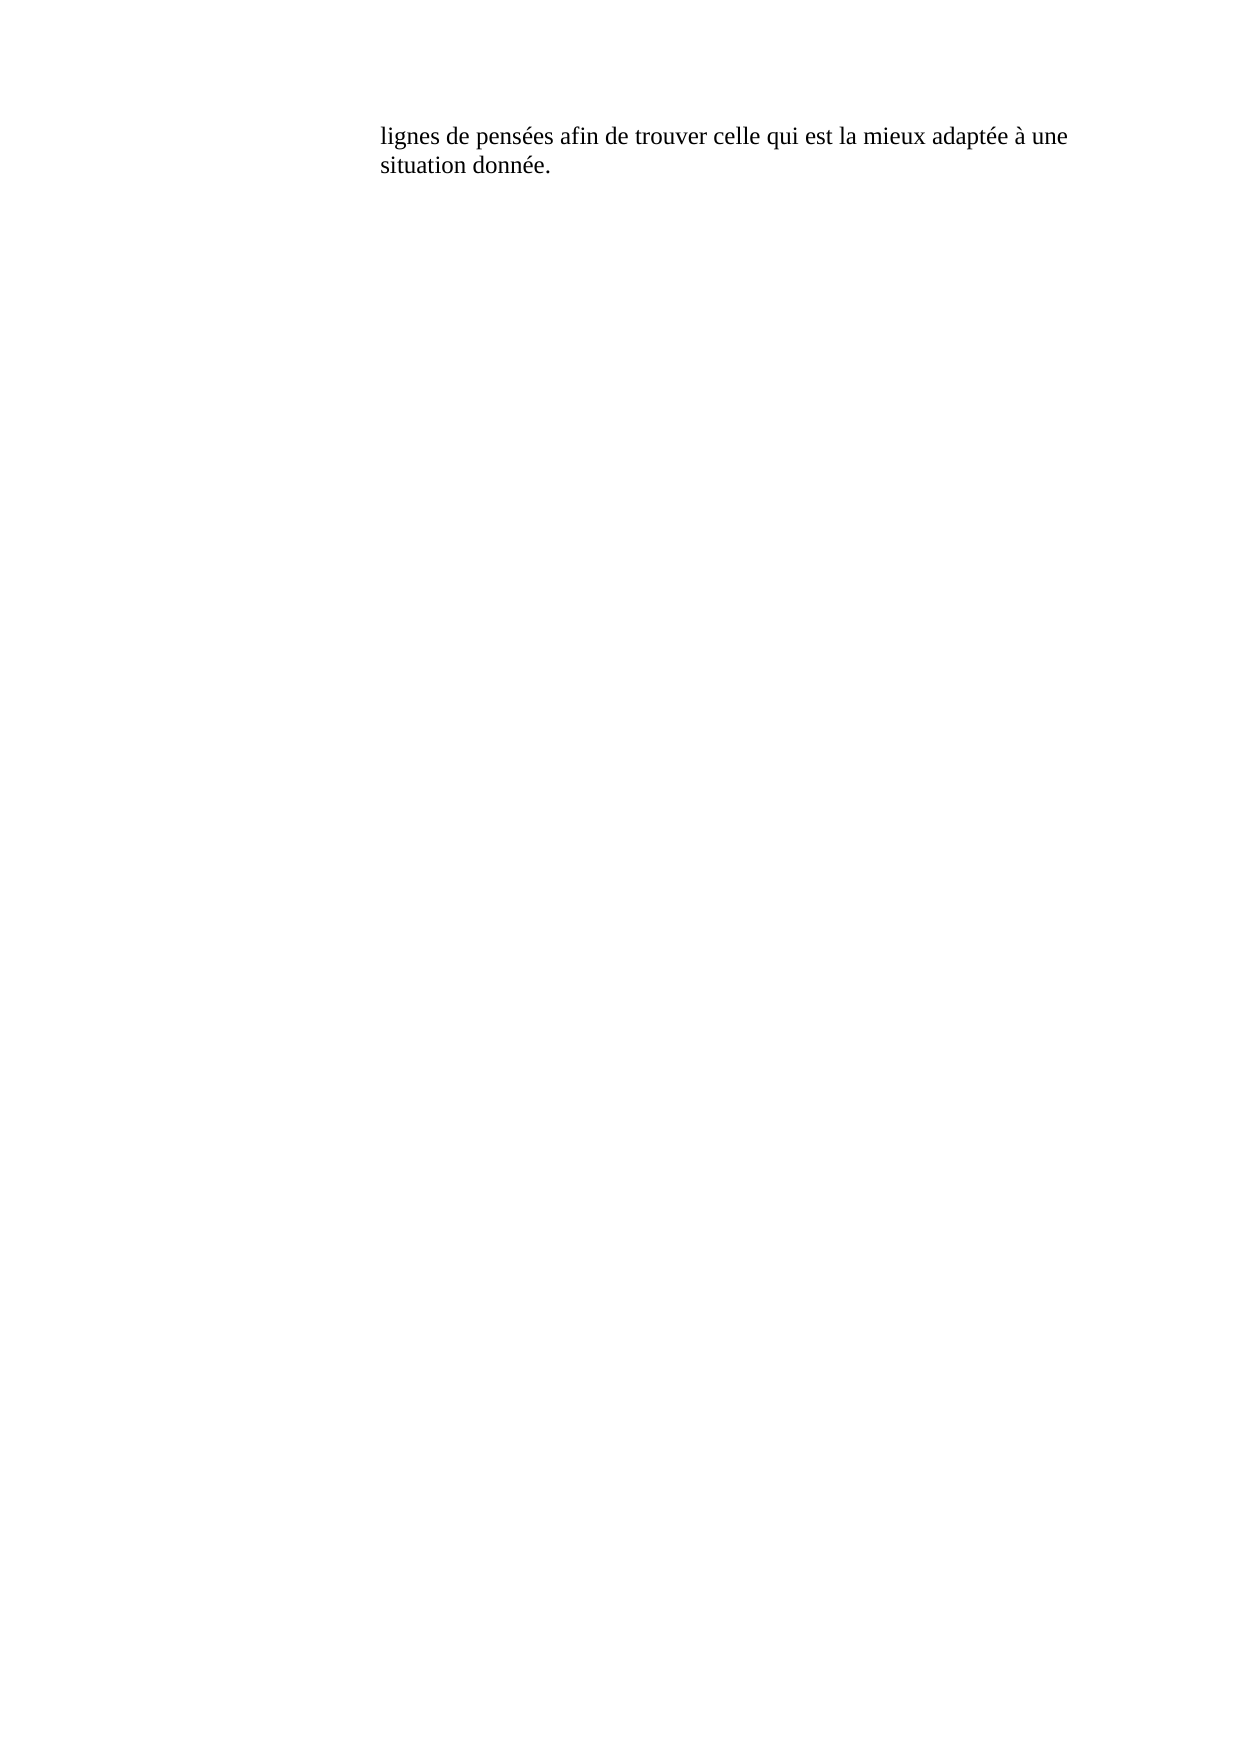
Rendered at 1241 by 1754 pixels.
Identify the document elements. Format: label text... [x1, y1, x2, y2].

table_cell [230, 118, 377, 181]
table_cell lignes de pensées afin de trouver celle qui est la mieux adaptée à une situation donnée. [377, 118, 1122, 181]
table_cell [118, 118, 230, 181]
